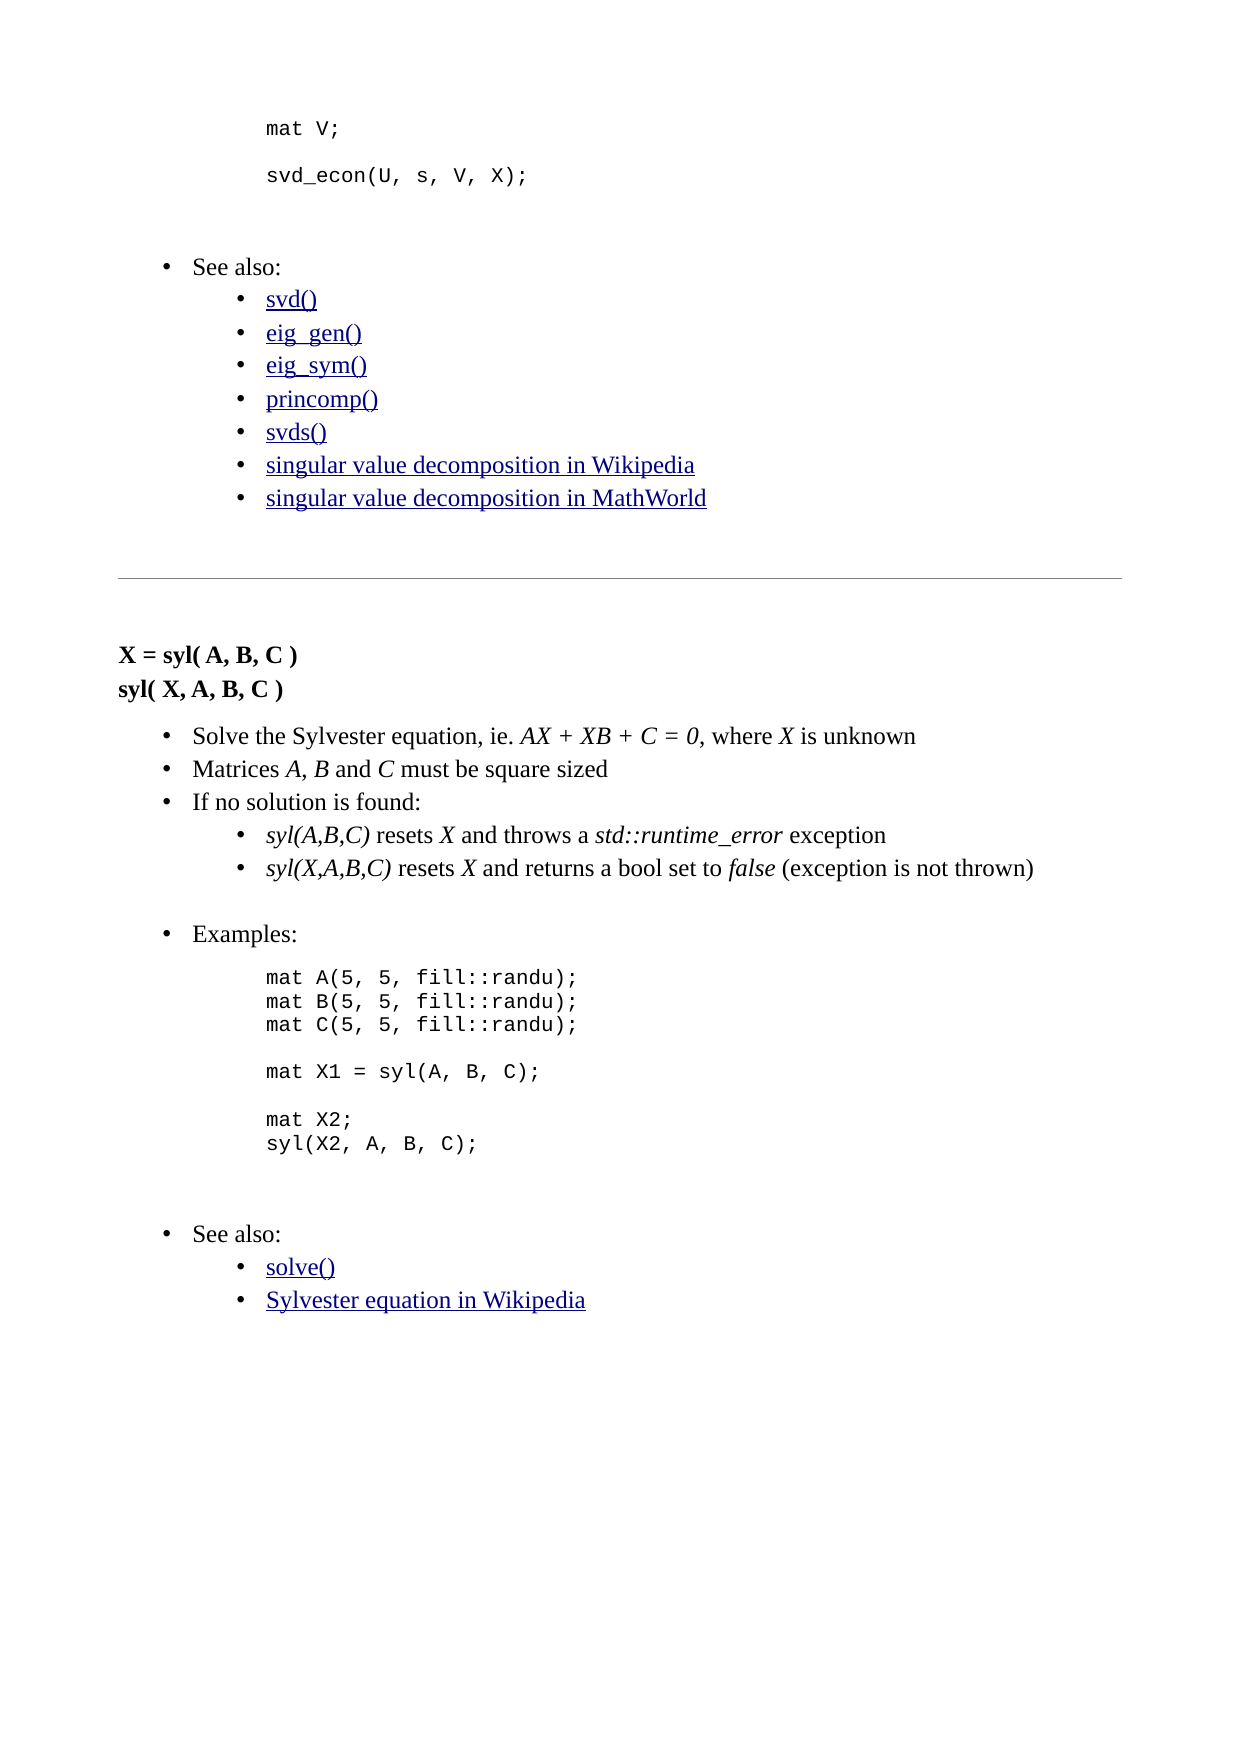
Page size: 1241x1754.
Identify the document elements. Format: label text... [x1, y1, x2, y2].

list syl(X,A,B,C) resets X and returns a bool set to false (exception is not thrown) [236, 853, 1122, 882]
list mat V; [236, 118, 1122, 142]
list solve() [236, 1252, 1122, 1280]
list syl(A,B,C) resets X and throws a std::runtime_error exception [236, 820, 1122, 849]
list syl(X2, A, B, C); [236, 1132, 1122, 1156]
list Matrices A, B and C must be square sized [162, 754, 1122, 783]
list Sylvester equation in Wikipedia [236, 1285, 1122, 1313]
list svd() [236, 284, 1122, 313]
list singular value decomposition in Wikipedia [236, 450, 1122, 478]
list mat X2; [236, 1109, 1122, 1132]
list If no solution is found: [162, 787, 1122, 816]
list See also: [162, 252, 1122, 280]
list mat A(5, 5, fill::randu); [236, 967, 1122, 991]
list eig_sym() [236, 351, 1122, 379]
list singular value decomposition in MathWorld [236, 483, 1122, 511]
list eig_gen() [236, 318, 1122, 346]
list svd_econ(U, s, V, X); [236, 165, 1122, 189]
text X = syl( A, B, C ) syl( X, A, B, C ) [118, 641, 1122, 702]
list Solve the Sylvester equation, ie. AX + XB + C = 0, where X is unknown [162, 721, 1122, 750]
list mat B(5, 5, fill::randu); [236, 991, 1122, 1014]
list See also: [162, 1219, 1122, 1247]
list svds() [236, 417, 1122, 445]
list princomp() [236, 384, 1122, 412]
list mat C(5, 5, fill::randu); [236, 1014, 1122, 1038]
list Examples: [162, 919, 1122, 948]
list mat X1 = syl(A, B, C); [236, 1062, 1122, 1085]
